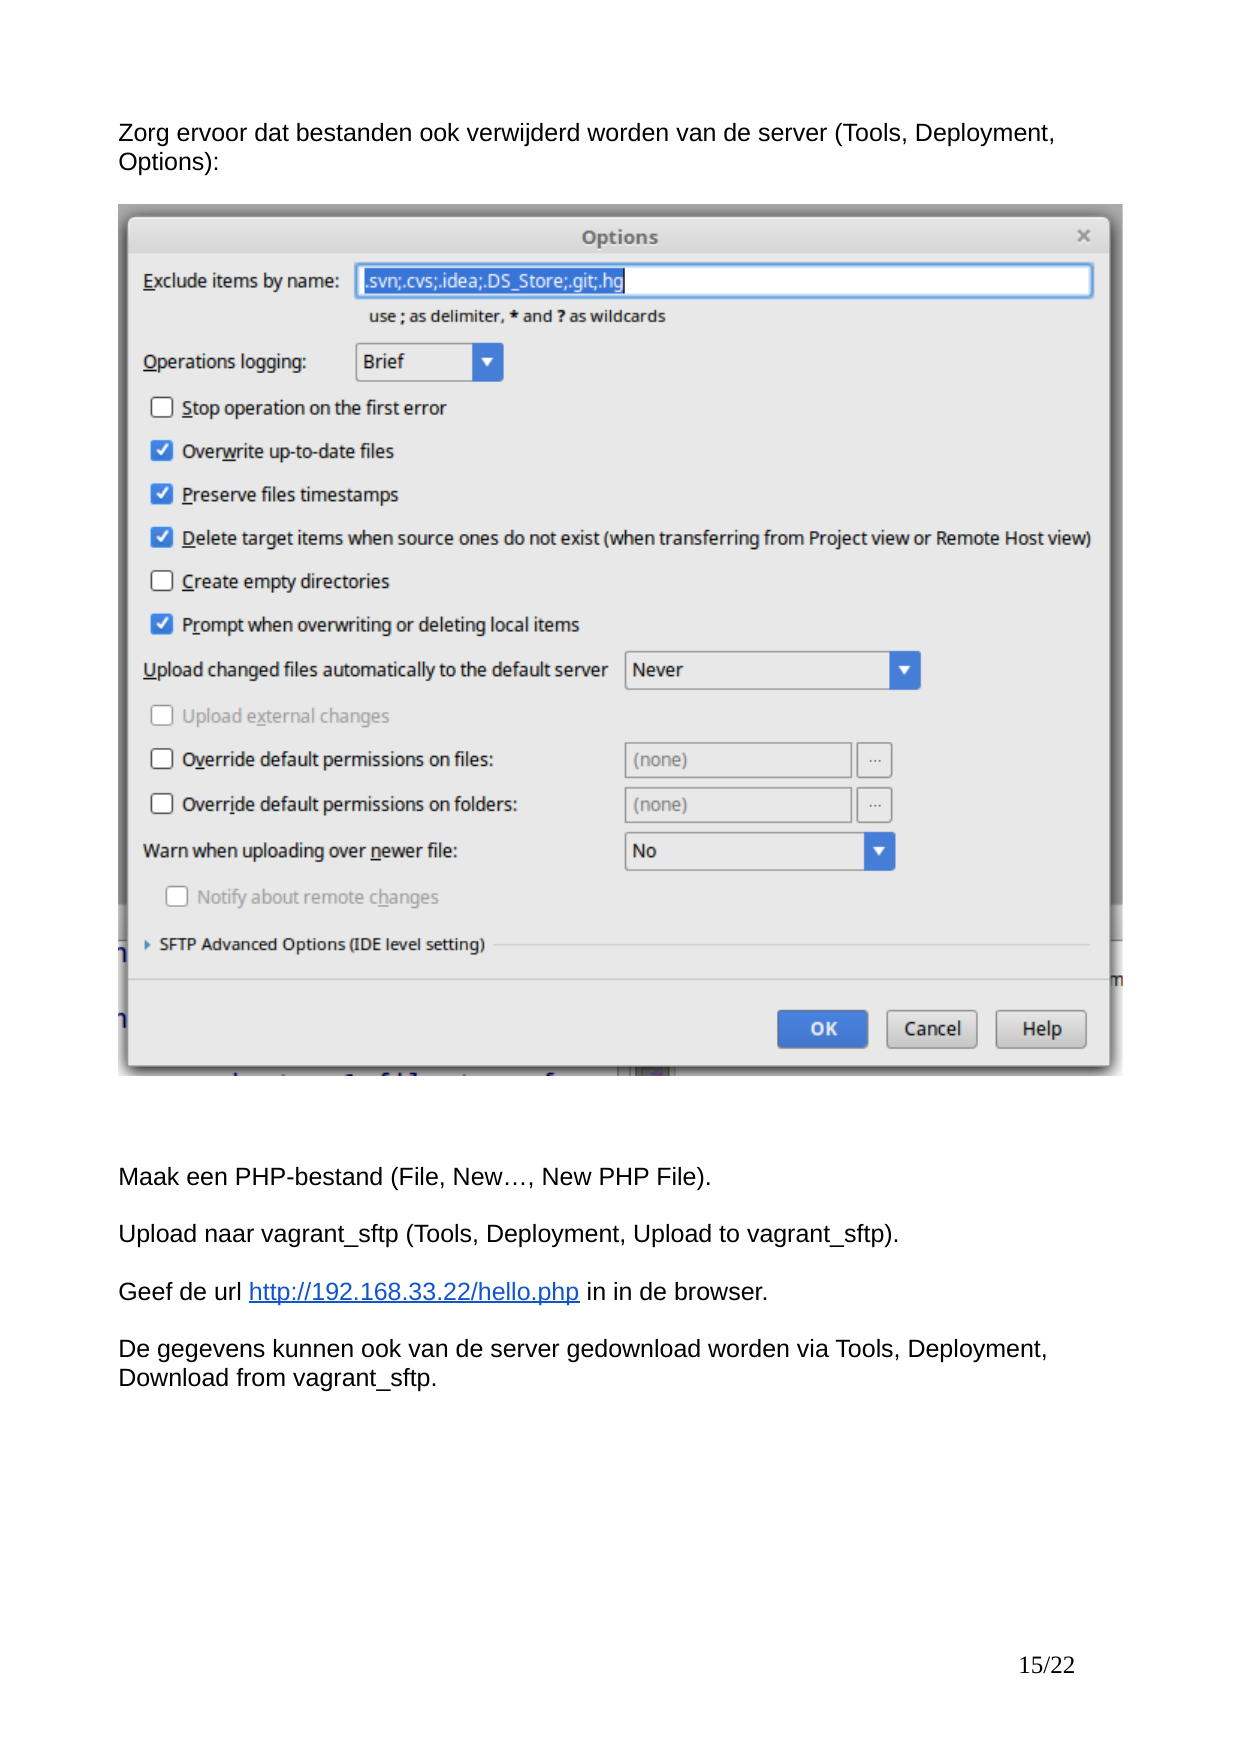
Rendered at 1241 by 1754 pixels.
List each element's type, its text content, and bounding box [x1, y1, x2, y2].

text Zorg ervoor dat bestanden ook verwijderd worden van de server (Tools, Deployment, Options): [118, 118, 1122, 176]
text Upload naar vagrant_sftp (Tools, Deployment, Upload to vagrant_sftp). [118, 1219, 1122, 1248]
text De gegevens kunnen ook van de server gedownload worden via Tools, Deployment, Download from vagrant_sftp. [118, 1334, 1122, 1391]
picture [118, 204, 1123, 1076]
text Maak een PHP-bestand (File, New…, New PHP File). [118, 1161, 1122, 1190]
text Geef de url http://192.168.33.22/hello.php in in de browser. [118, 1276, 1122, 1305]
